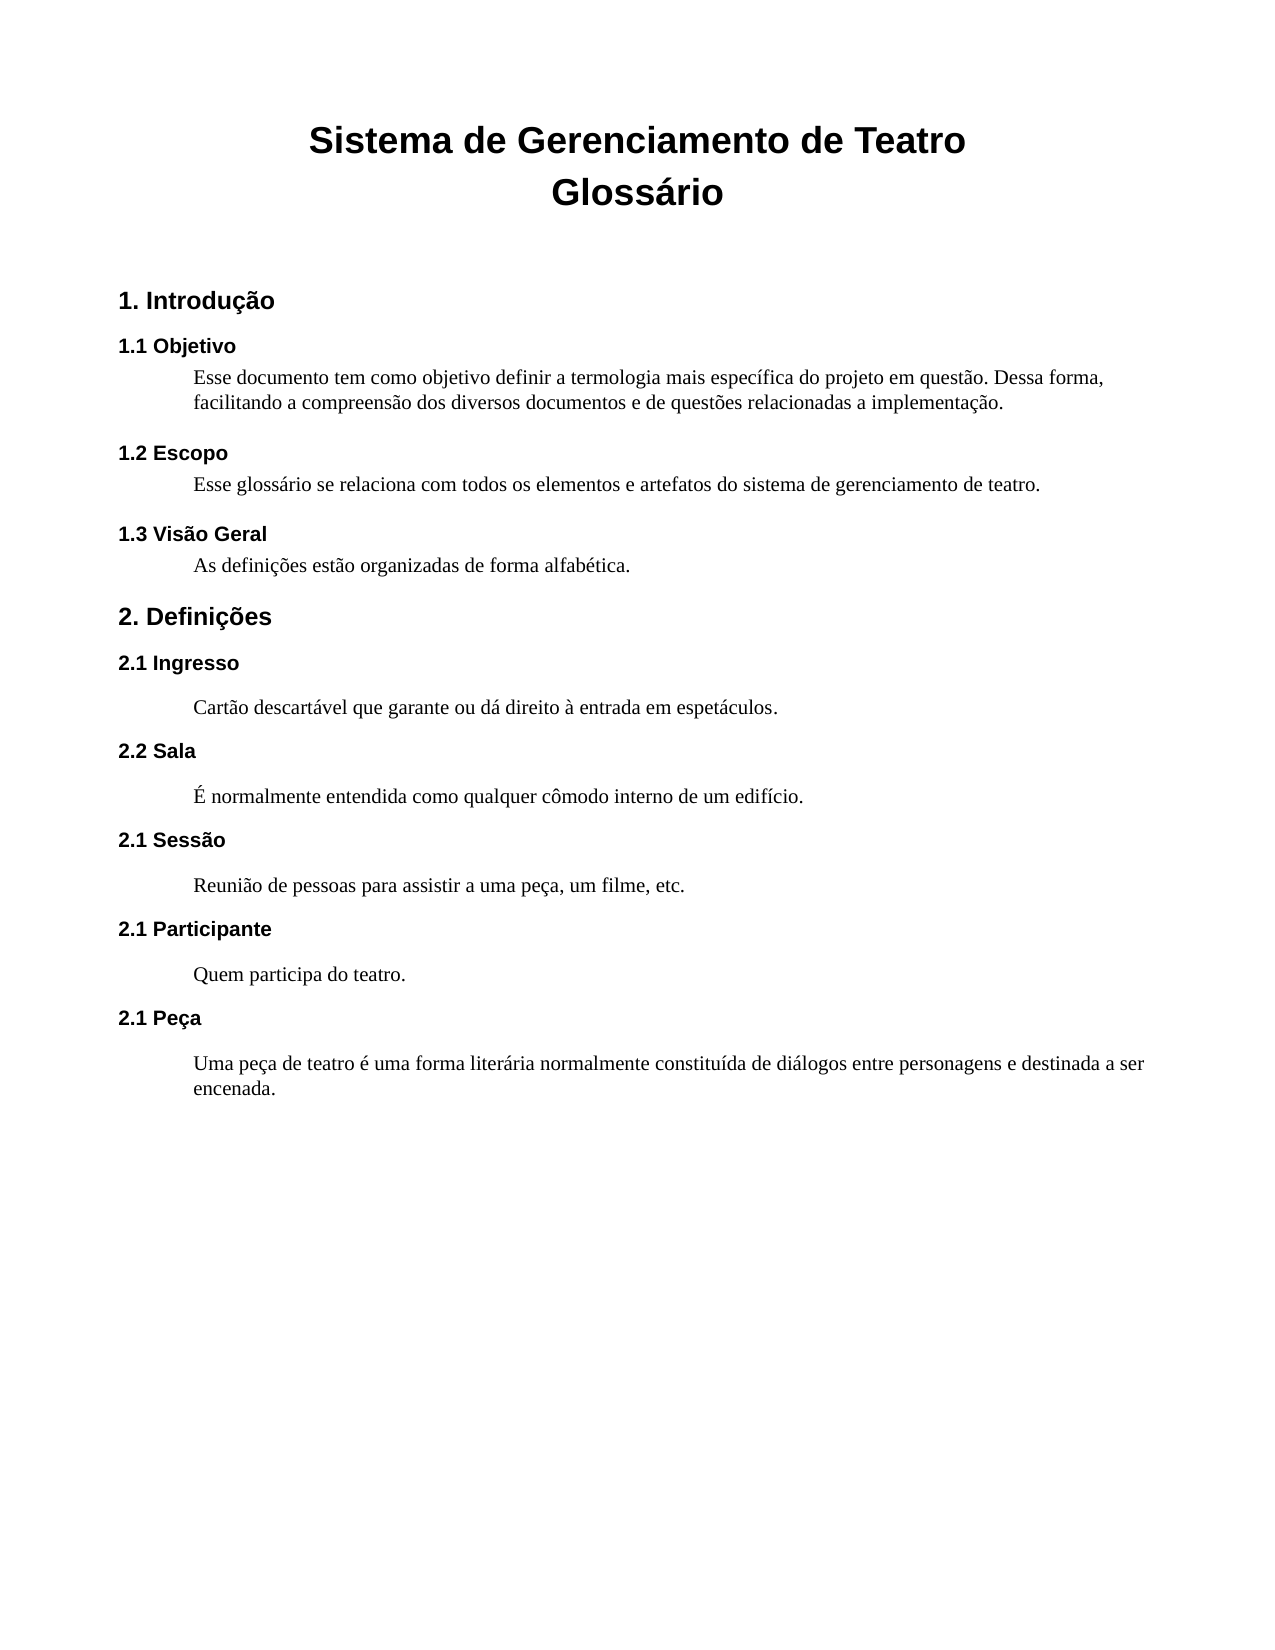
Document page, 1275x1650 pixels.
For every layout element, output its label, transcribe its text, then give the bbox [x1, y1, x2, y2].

text 2.2 Sala [118, 738, 1157, 763]
subtitle 1.1 Objetivo [118, 333, 1157, 358]
text Sistema de Gerenciamento de Teatro [118, 118, 1157, 161]
text Quem participa do teatro. [118, 960, 1157, 986]
text Uma peça de teatro é uma forma literária normalmente constituída de diálogos entre personagens e destinada a ser encenada. [118, 1048, 1157, 1100]
text É normalmente entendida como qualquer cômodo interno de um edifício. [118, 782, 1157, 808]
text 2.1 Sessão [118, 827, 1157, 852]
subtitle 1.2 Escopo [118, 439, 1157, 464]
text Cartão descartável que garante ou dá direito à entrada em espetáculos. [118, 693, 1157, 719]
text Esse documento tem como objetivo definir a termologia mais específica do projeto em questão. Dessa forma, facilitando a compreensão dos diversos documentos e de questões relacionadas a implementação. [193, 364, 1157, 414]
text Glossário [118, 170, 1157, 213]
subtitle 2. Definições [118, 602, 1157, 631]
text 2.1 Ingresso [118, 649, 1157, 674]
text As definições estão organizadas de forma alfabética. [193, 552, 1157, 577]
text 2.1 Participante [118, 916, 1157, 941]
text 2.1 Peça [118, 1005, 1157, 1030]
subtitle 1. Introdução [118, 286, 1157, 314]
text Reunião de pessoas para assistir a uma peça, um filme, etc. [118, 871, 1157, 897]
text Esse glossário se relaciona com todos os elementos e artefatos do sistema de gerenciamento de teatro. [193, 471, 1157, 496]
subtitle 1.3 Visão Geral [118, 521, 1157, 546]
